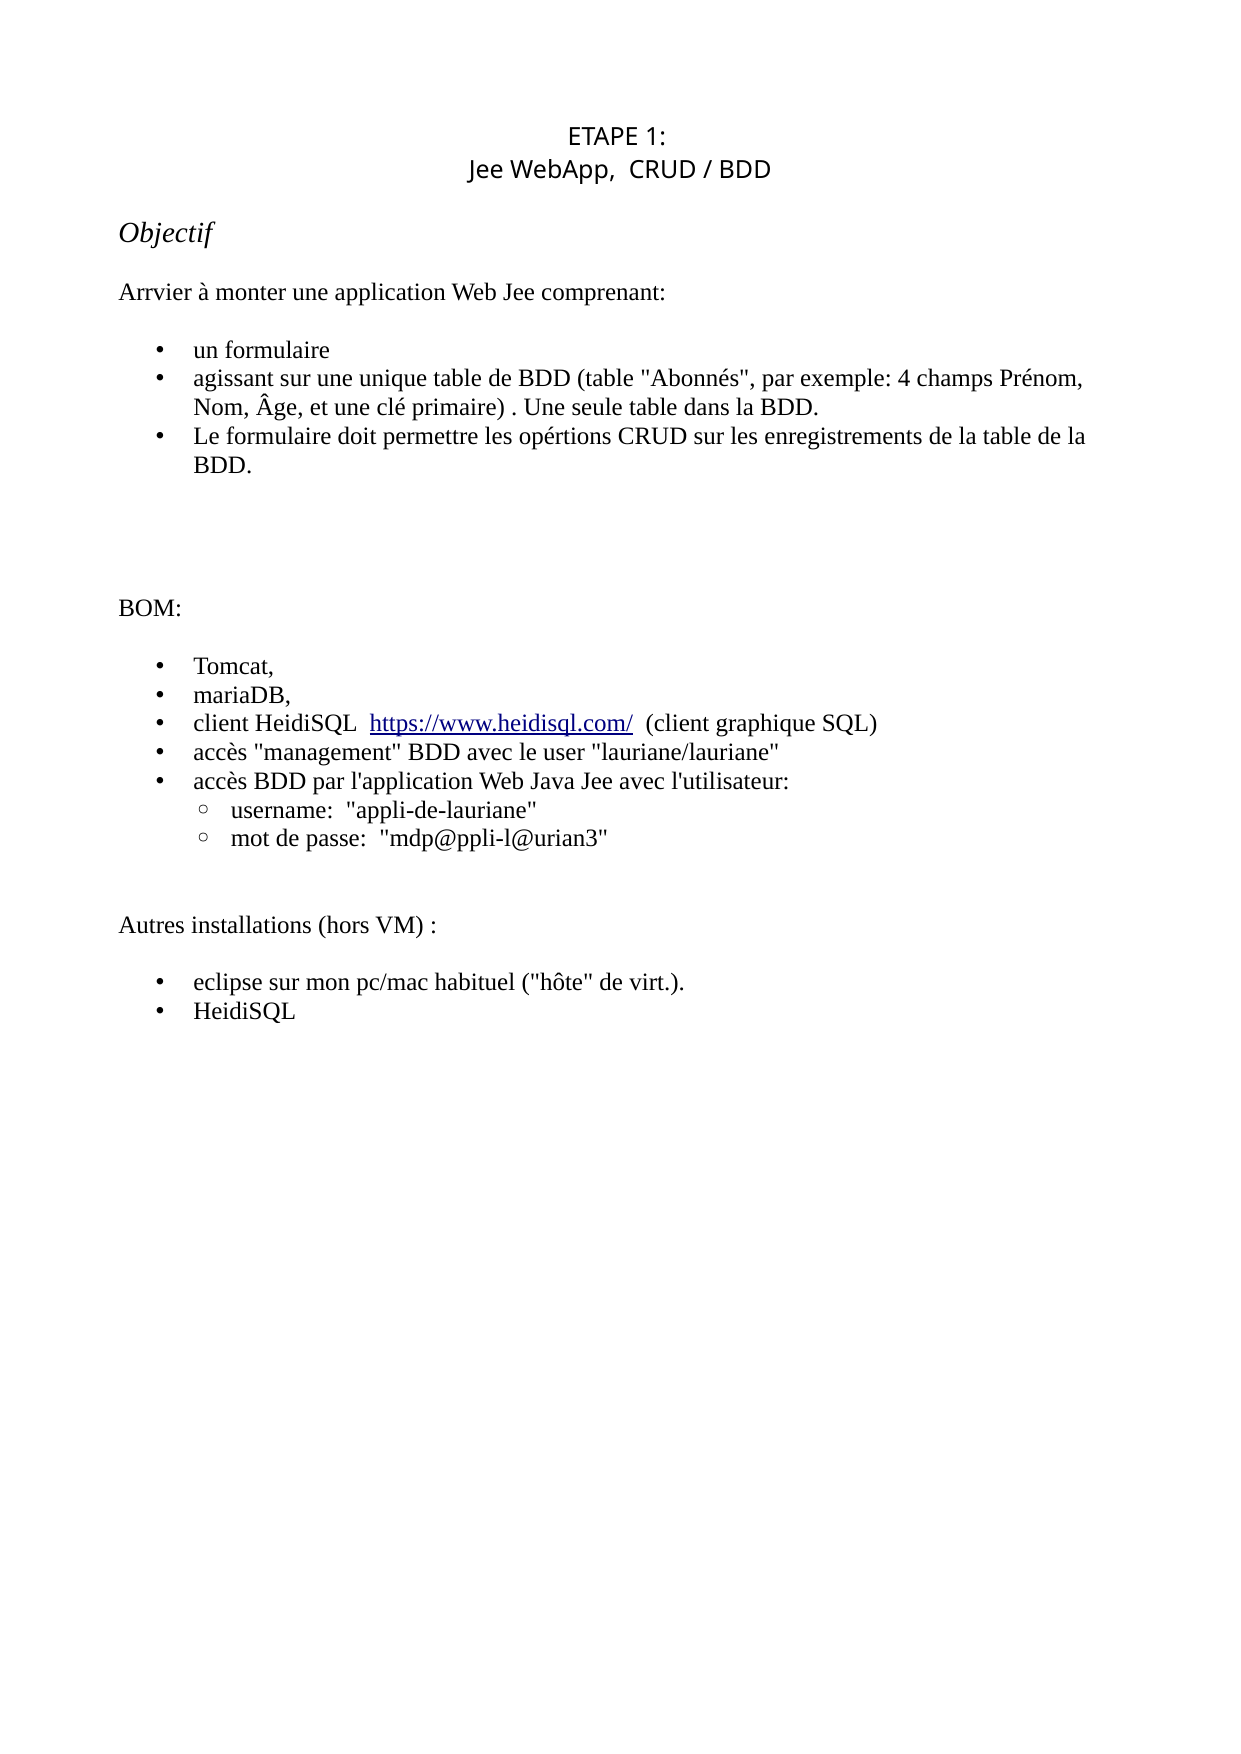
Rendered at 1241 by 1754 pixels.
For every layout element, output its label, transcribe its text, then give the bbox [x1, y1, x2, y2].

text Objectif [118, 215, 1122, 248]
list Le formulaire doit permettre les opértions CRUD sur les enregistrements de la table de la BDD. [156, 421, 1122, 478]
text Jee WebApp, CRUD / BDD [118, 152, 1122, 186]
list un formulaire [156, 335, 1122, 363]
list eclipse sur mon pc/mac habituel ("hôte" de virt.). [156, 967, 1122, 996]
list Tomcat, [156, 651, 1122, 680]
list accès "management" BDD avec le user "lauriane/lauriane" [156, 737, 1122, 766]
list mariaDB, [156, 680, 1122, 708]
list mot de passe: "mdp@ppli-l@urian3" [193, 823, 1122, 852]
list agissant sur une unique table de BDD (table "Abonnés", par exemple: 4 champs Prénom, Nom, Âge, et une clé primaire) . Une seule table dans la BDD. [156, 363, 1122, 421]
list username: "appli-de-lauriane" [193, 795, 1122, 823]
list client HeidiSQL https://www.heidisql.com/ (client graphique SQL) [156, 708, 1122, 737]
text ETAPE 1: [118, 118, 1122, 152]
text BOM: [118, 593, 1122, 622]
text Autres installations (hors VM) : [118, 910, 1122, 938]
text Arrvier à monter une application Web Jee comprenant: [118, 277, 1122, 306]
list accès BDD par l'application Web Java Jee avec l'utilisateur: [156, 766, 1122, 795]
list HeidiSQL [156, 996, 1122, 1025]
